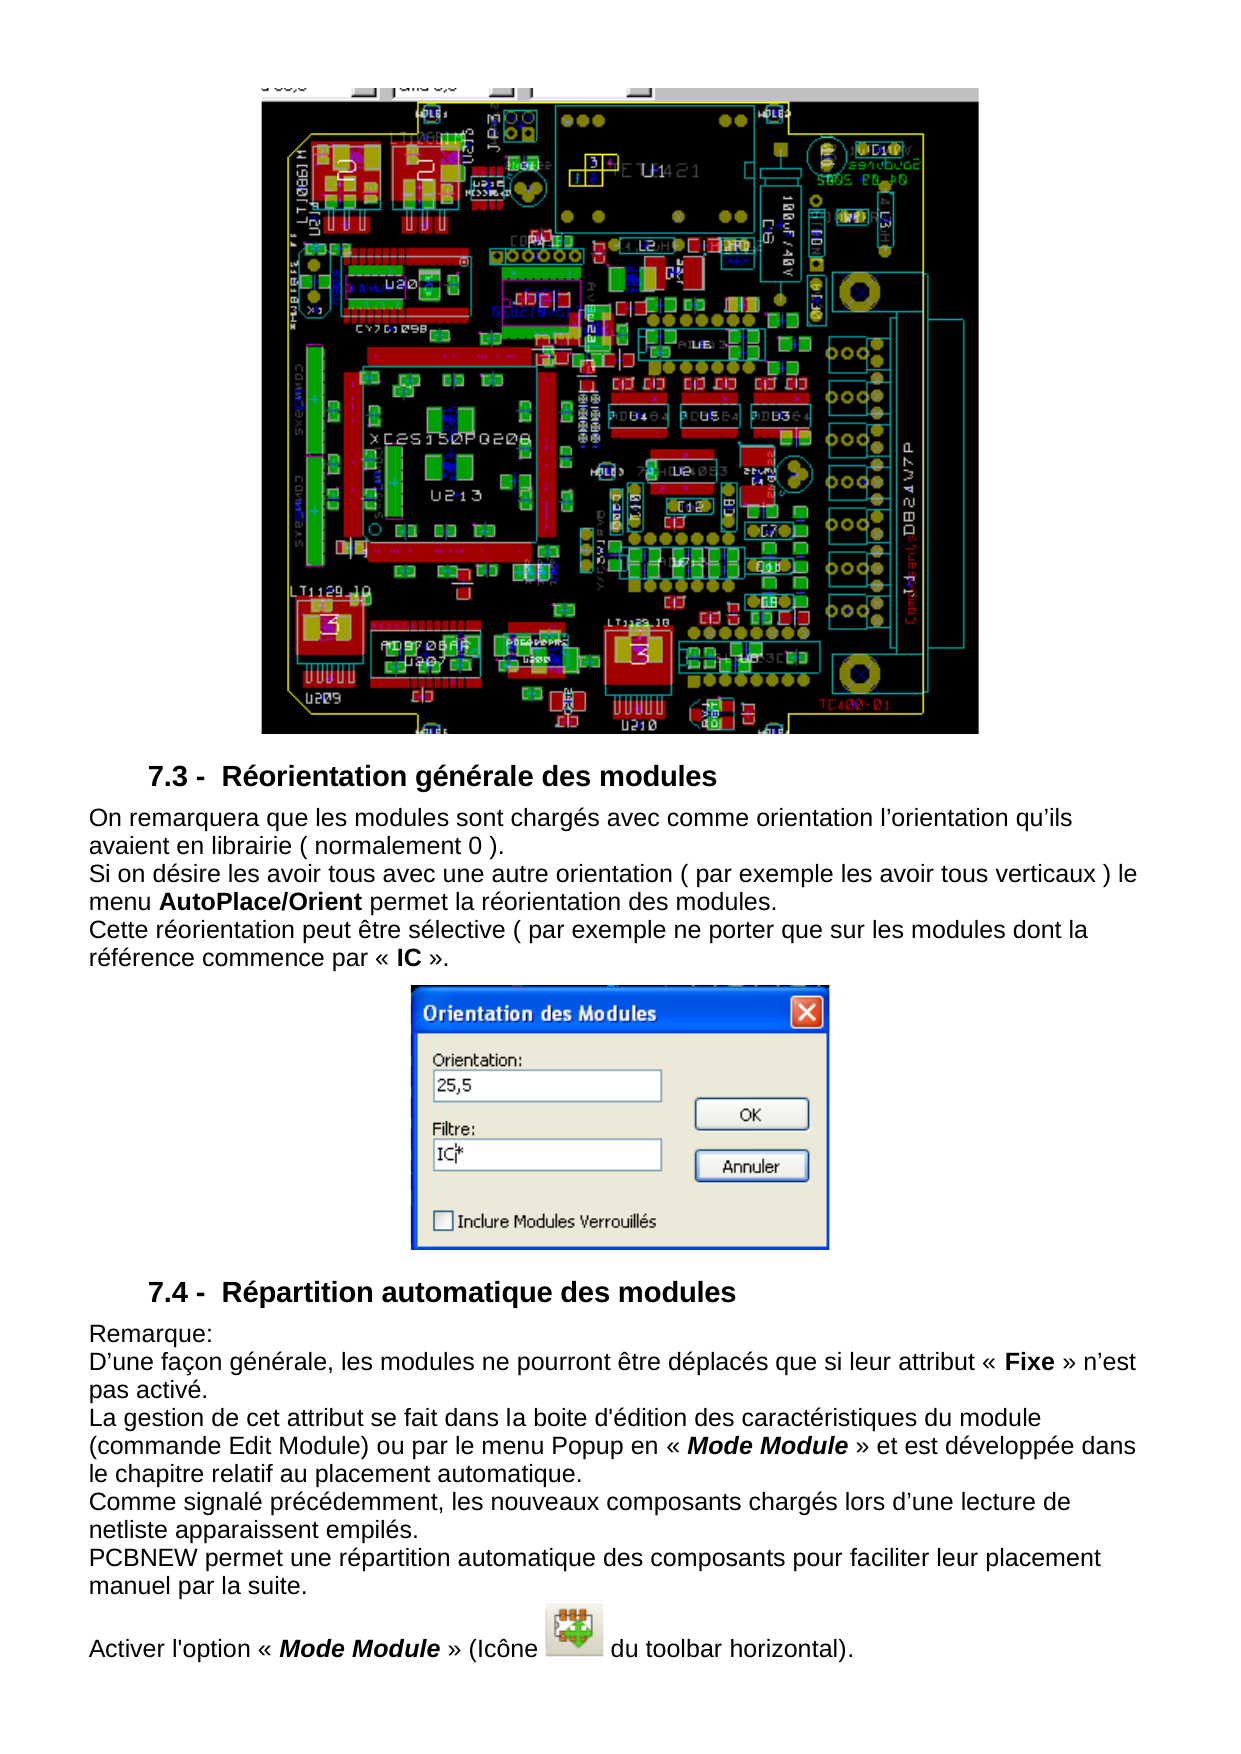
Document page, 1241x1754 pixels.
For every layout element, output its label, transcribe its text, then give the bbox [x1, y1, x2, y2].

text Remarque: [88, 1320, 1152, 1348]
text Activer l'option « Mode Module » (Icône du toolbar horizontal). [88, 1600, 1152, 1663]
text PCBNEW permet une répartition automatique des composants pour faciliter leur placement manuel par la suite. [88, 1544, 1152, 1600]
text Cette réorientation peut être sélective ( par exemple ne porter que sur les modules dont la référence commence par « IC ». [88, 916, 1152, 972]
subtitle Réorientation générale des modules [148, 759, 1152, 792]
picture [545, 1600, 604, 1658]
text Si on désire les avoir tous avec une autre orientation ( par exemple les avoir tous verticaux ) le menu AutoPlace/Orient permet la réorientation des modules. [88, 860, 1152, 916]
subtitle Répartition automatique des modules [148, 1276, 1152, 1308]
text On remarquera que les modules sont chargés avec comme orientation l’orientation qu’ils avaient en librairie ( normalement 0 ). [88, 804, 1152, 860]
text La gestion de cet attribut se fait dans la boite d'édition des caractéristiques du module (commande Edit Module) ou par le menu Popup en « Mode Module » et est développée dans le chapitre relatif au placement automatique. [88, 1404, 1152, 1488]
text Comme signalé précédemment, les nouveaux composants chargés lors d’une lecture de netliste apparaissent empilés. [88, 1488, 1152, 1544]
picture [410, 985, 830, 1250]
text D’une façon générale, les modules ne pourront être déplacés que si leur attribut « Fixe » n’est pas activé. [88, 1348, 1152, 1404]
